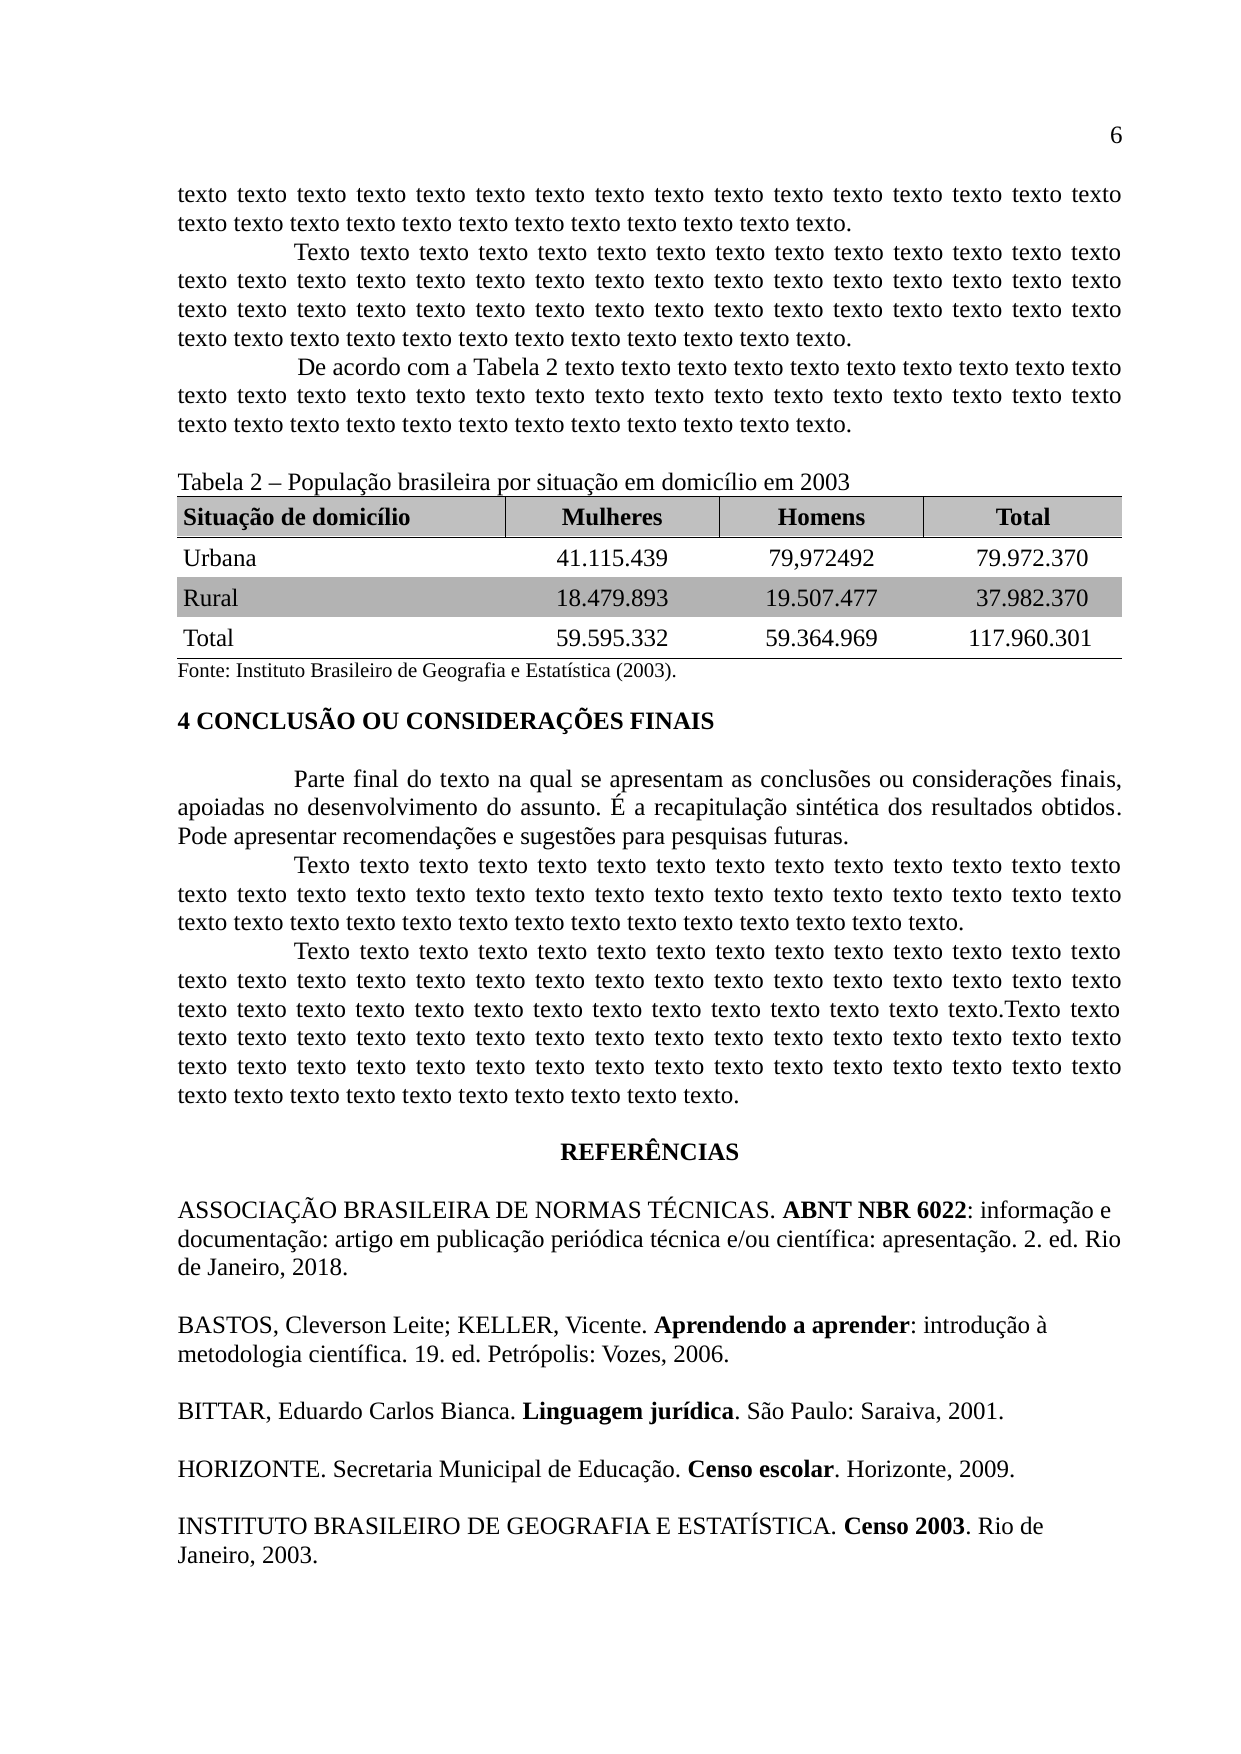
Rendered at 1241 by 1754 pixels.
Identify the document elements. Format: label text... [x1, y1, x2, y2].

table_cell 59.364.969 [719, 617, 924, 657]
text Parte final do texto na qual se apresentam as conclusões ou considerações finais, apoiadas no desenvolvimento do assunto. É a recapitulação sintética dos resultados obtidos. Pode apresentar recomendações e sugestões para pesquisas futuras. [177, 764, 1122, 850]
table_header Homens [720, 497, 923, 536]
text De acordo com a Tabela 2 texto texto texto texto texto texto texto texto texto texto texto texto texto texto texto texto texto texto texto texto texto texto texto texto texto texto texto texto texto texto texto texto texto texto texto texto texto texto. [177, 352, 1122, 438]
table_cell 19.507.477 [719, 577, 924, 617]
text 4 CONCLUSÃO OU CONSIDERAÇÕES FINAIS [177, 706, 1122, 735]
table_header Situação de domicílio [177, 497, 505, 536]
text BITTAR, Eduardo Carlos Bianca. Linguagem jurídica. São Paulo: Saraiva, 2001. [177, 1396, 1122, 1425]
table_cell Rural [177, 577, 505, 617]
text BASTOS, Cleverson Leite; KELLER, Vicente. Aprendendo a aprender: introdução à metodologia científica. 19. ed. Petrópolis: Vozes, 2006. [177, 1310, 1122, 1367]
text INSTITUTO BRASILEIRO DE GEOGRAFIA E ESTATÍSTICA. Censo 2003. Rio de Janeiro, 2003. [177, 1511, 1122, 1569]
table_cell 41.115.439 [505, 538, 719, 577]
table_cell 37.982.370 [924, 577, 1122, 617]
text Texto texto texto texto texto texto texto texto texto texto texto texto texto texto texto texto texto texto texto texto texto texto texto texto texto texto texto texto texto texto texto texto texto texto texto texto texto texto texto texto texto texto texto texto.Texto texto texto texto texto texto texto texto texto texto texto texto texto texto texto texto texto texto texto texto texto texto texto texto texto texto texto texto texto texto texto texto texto texto texto texto texto texto texto texto texto texto texto texto. [177, 936, 1122, 1109]
table_cell 79.972.370 [924, 538, 1122, 577]
table_cell 117.960.301 [924, 617, 1122, 657]
text Fonte: Instituto Brasileiro de Geografia e Estatística (2003). [177, 659, 1122, 682]
table_header Total [924, 497, 1122, 536]
table_cell 59.595.332 [505, 617, 719, 657]
table_cell Urbana [177, 538, 505, 577]
table_header Mulheres [506, 497, 719, 536]
text Texto texto texto texto texto texto texto texto texto texto texto texto texto texto texto texto texto texto texto texto texto texto texto texto texto texto texto texto texto texto texto texto texto texto texto texto texto texto texto texto texto texto texto texto texto texto texto texto texto texto texto texto texto texto texto texto texto texto. [177, 237, 1122, 352]
text ASSOCIAÇÃO BRASILEIRA DE NORMAS TÉCNICAS. ABNT NBR 6022: informação e documentação: artigo em publicação periódica técnica e/ou científica: apresentação. 2. ed. Rio de Janeiro, 2018. [177, 1195, 1122, 1281]
text Texto texto texto texto texto texto texto texto texto texto texto texto texto texto texto texto texto texto texto texto texto texto texto texto texto texto texto texto texto texto texto texto texto texto texto texto texto texto texto texto texto texto texto texto. [177, 850, 1122, 936]
table_cell 79,972492 [719, 538, 924, 577]
text HORIZONTE. Secretaria Municipal de Educação. Censo escolar. Horizonte, 2009. [177, 1454, 1122, 1482]
table_cell Total [177, 617, 505, 657]
text texto texto texto texto texto texto texto texto texto texto texto texto texto texto texto texto texto texto texto texto texto texto texto texto texto texto texto texto. [177, 179, 1122, 237]
text Tabela 2 – População brasileira por situação em domicílio em 2003 [177, 467, 1122, 496]
text REFERÊNCIAS [177, 1137, 1122, 1166]
table_cell 18.479.893 [505, 577, 719, 617]
